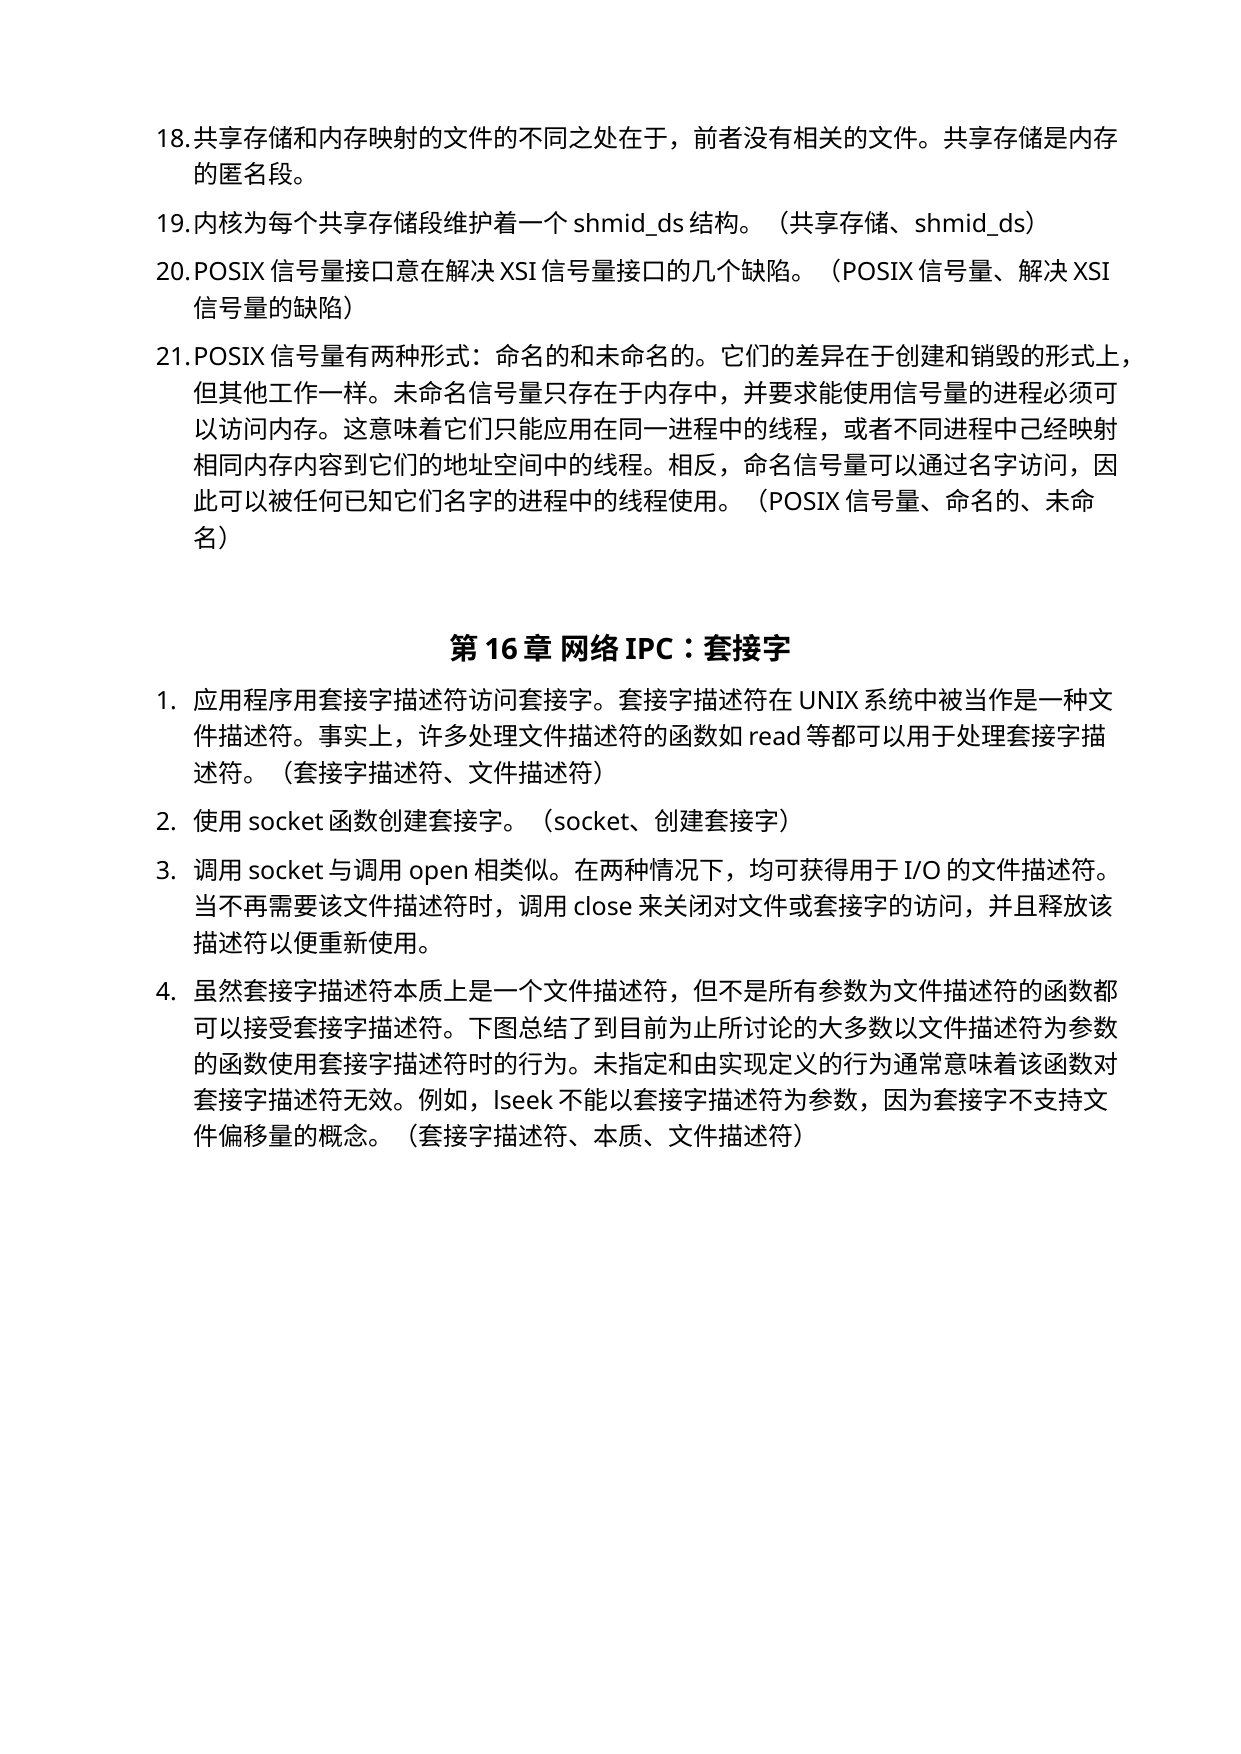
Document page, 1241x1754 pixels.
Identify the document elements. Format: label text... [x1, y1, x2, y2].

subtitle 第16章 网络IPC：套接字 [118, 628, 1122, 668]
list POSIX信号量接口意在解决XSI信号量接口的几个缺陷。（POSIX信号量、解决XSI信号量的缺陷） [156, 252, 1122, 324]
list 使用socket函数创建套接字。（socket、创建套接字） [156, 802, 1122, 838]
list POSIX信号量有两种形式：命名的和未命名的。它们的差异在于创建和销毁的形式上，但其他工作一样。未命名信号量只存在于内存中，并要求能使用信号量的进程必须可以访问内存。这意味着它们只能应用在同一进程中的线程，或者不同进程中己经映射相同内存内容到它们的地址空间中的线程。相反，命名信号量可以通过名字访问，因此可以被任何已知它们名字的进程中的线程使用。（POSIX信号量、命名的、未命名） [156, 337, 1122, 554]
list 共享存储和内存映射的文件的不同之处在于，前者没有相关的文件。共享存储是内存的匿名段。 [156, 118, 1122, 191]
list 应用程序用套接字描述符访问套接字。套接字描述符在UNIX系统中被当作是一种文件描述符。事实上，许多处理文件描述符的函数如read等都可以用于处理套接字描述符。（套接字描述符、文件描述符） [156, 681, 1122, 789]
list 调用socket与调用open相类似。在两种情况下，均可获得用于I/O的文件描述符。当不再需要该文件描述符时，调用close来关闭对文件或套接字的访问，并且释放该描述符以便重新使用。 [156, 851, 1122, 959]
list 虽然套接字描述符本质上是一个文件描述符，但不是所有参数为文件描述符的函数都可以接受套接字描述符。下图总结了到目前为止所讨论的大多数以文件描述符为参数的函数使用套接字描述符时的行为。未指定和由实现定义的行为通常意味着该函数对套接字描述符无效。例如，lseek不能以套接字描述符为参数，因为套接字不支持文件偏移量的概念。（套接字描述符、本质、文件描述符） [156, 972, 1122, 1153]
list 内核为每个共享存储段维护着一个shmid_ds结构。（共享存储、shmid_ds） [156, 203, 1122, 239]
